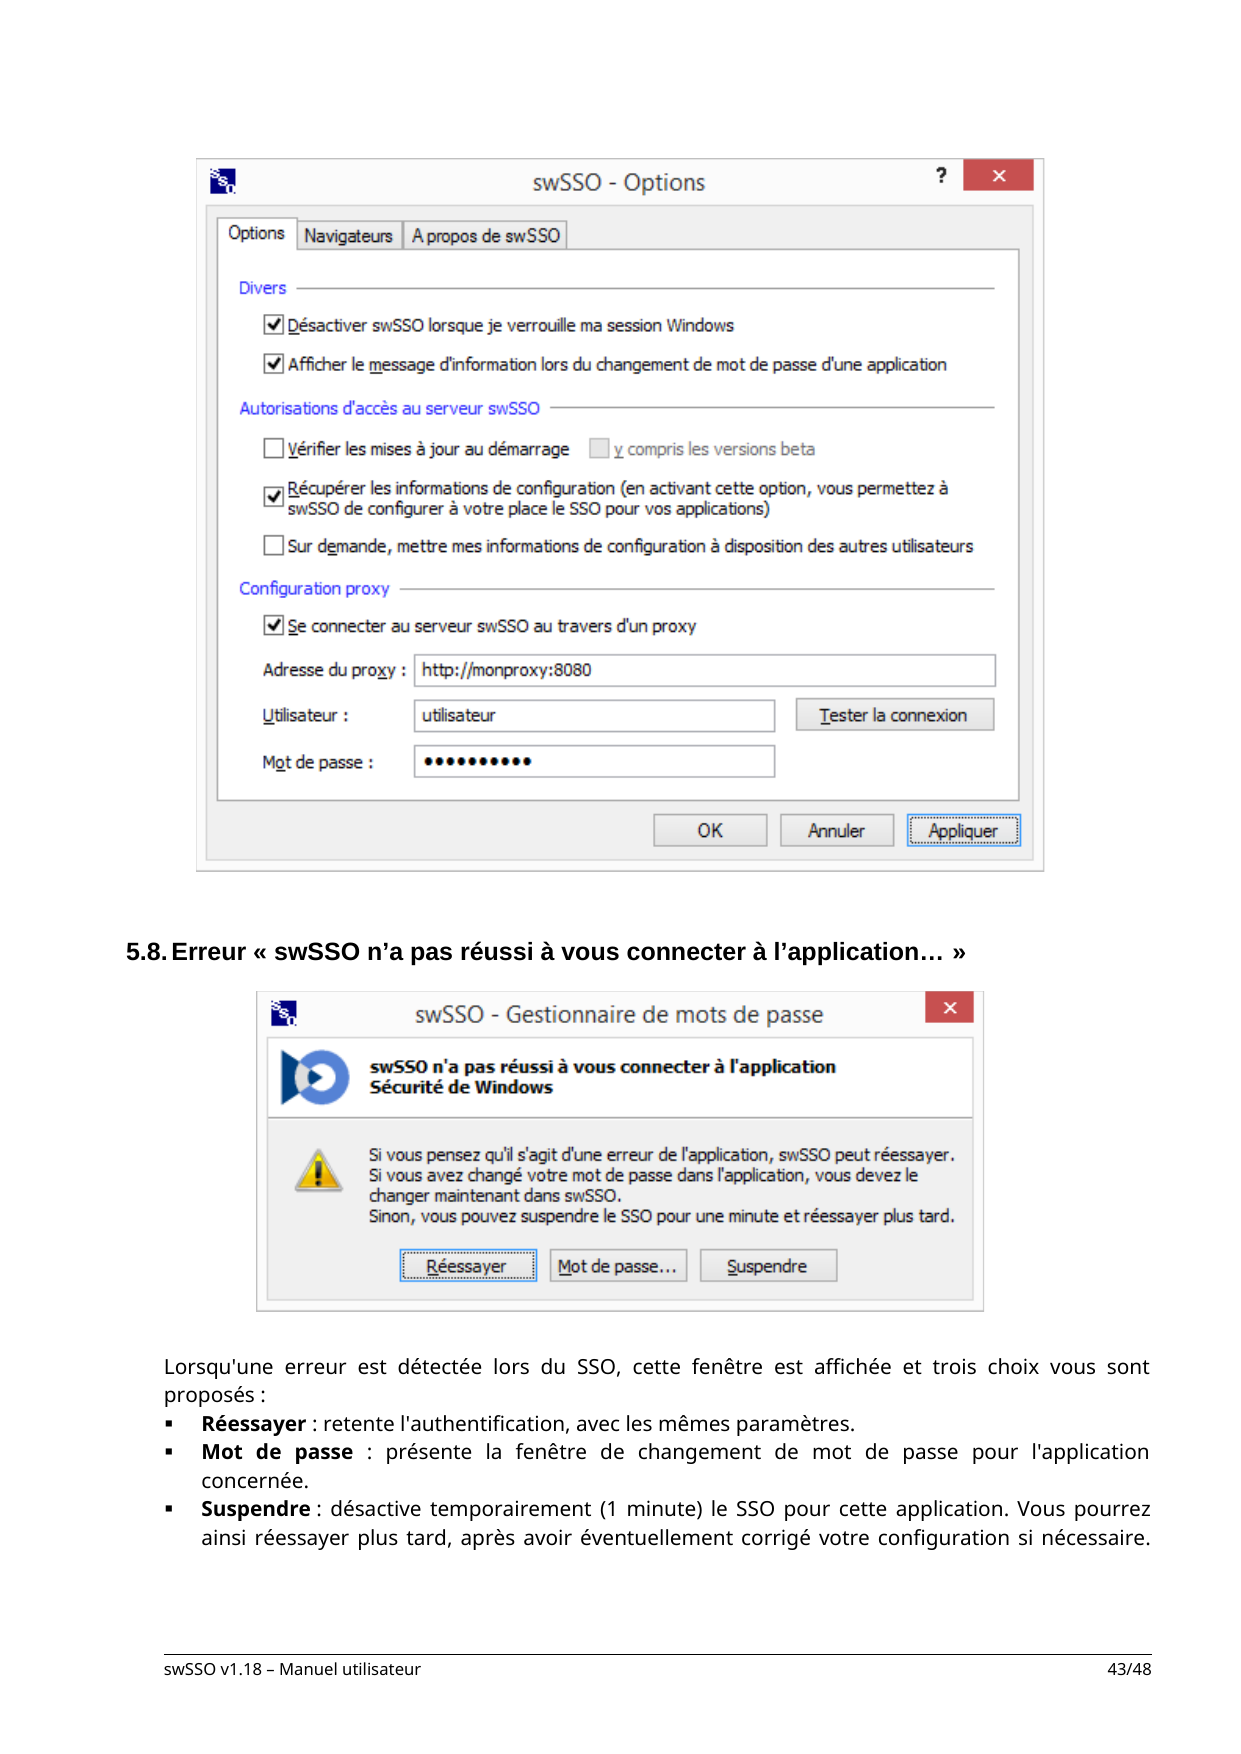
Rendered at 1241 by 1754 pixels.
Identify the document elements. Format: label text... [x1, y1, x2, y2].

list Suspendre : désactive temporairement (1 minute) le SSO pour cette application. Vous pourrez ainsi réessayer plus tard, après avoir éventuellement corrigé votre configuration si nécessaire. [164, 1494, 1152, 1551]
text Lorsqu'une erreur est détectée lors du SSO, cette fenêtre est affichée et trois choix vous sont proposés : [164, 1352, 1152, 1409]
list Réessayer : retente l'authentification, avec les mêmes paramètres. [164, 1409, 1152, 1437]
picture [256, 991, 985, 1312]
list Mot de passe : présente la fenêtre de changement de mot de passe pour l'application concernée. [164, 1437, 1152, 1494]
subtitle Erreur « swSSO n’a pas réussi à vous connecter à l’application… » [126, 937, 1152, 966]
picture [196, 158, 1045, 872]
